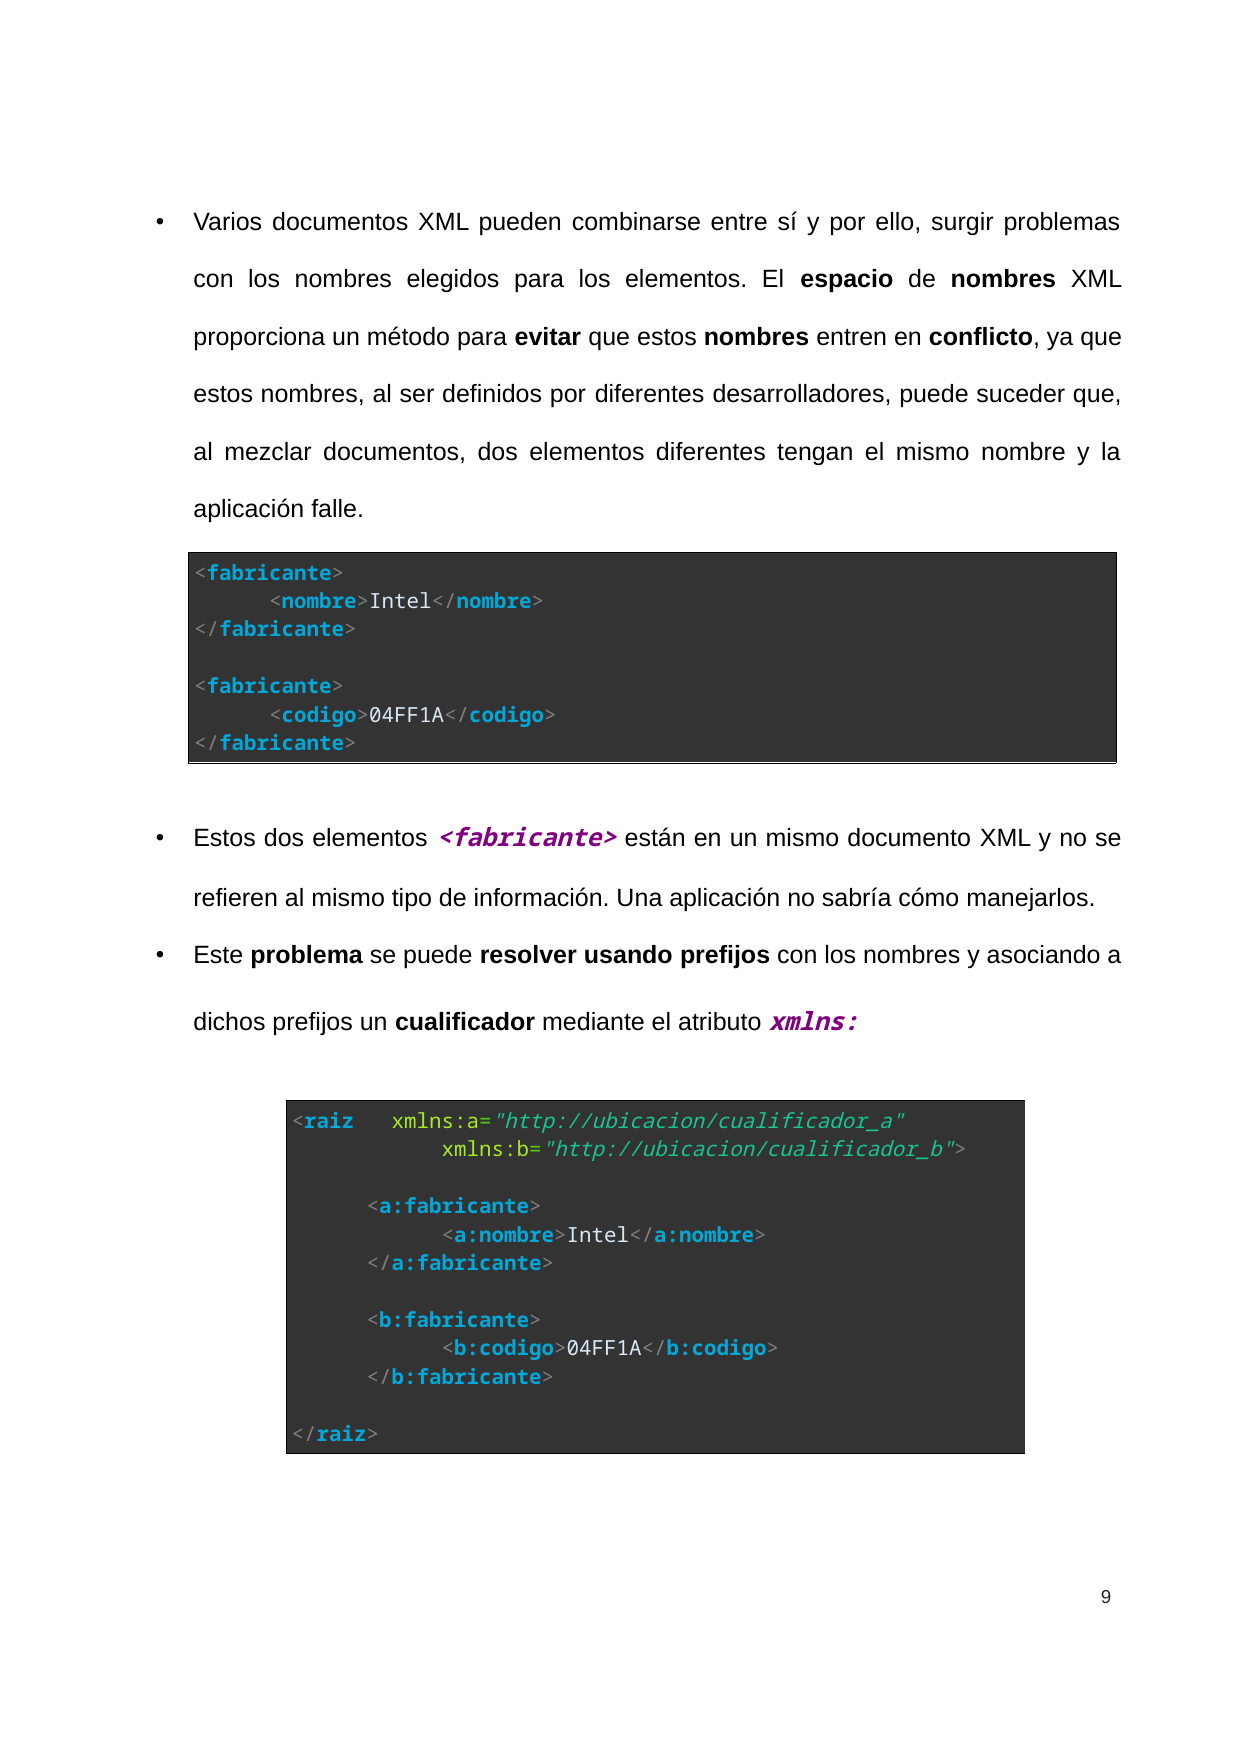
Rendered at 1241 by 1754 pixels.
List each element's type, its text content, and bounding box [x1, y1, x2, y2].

list Estos dos elementos <fabricante> están en un mismo documento XML y no se refieren al mismo tipo de información. Una aplicación no sabría cómo manejarlos. [156, 820, 1122, 912]
table_header <raiz xmlns:a="http://ubicacion/cualificador_a" xmlns:b="http://ubicacion/cualificador_b"> <a:fabricante> <a:nombre>Intel</a:nombre> </a:fabricante> <b:fabricante> <b:codigo>04FF1A</b:codigo> </b:fabricante> </raiz> [287, 1101, 1025, 1453]
list Este problema se puede resolver usando prefijos con los nombres y asociando a dichos prefijos un cualificador mediante el atributo xmlns: [156, 940, 1122, 1037]
list Varios documentos XML pueden combinarse entre sí y por ello, surgir problemas con los nombres elegidos para los elementos. El espacio de nombres XML proporciona un método para evitar que estos nombres entren en conflicto, ya que estos nombres, al ser definidos por diferentes desarrolladores, puede suceder que, al mezclar documentos, dos elementos diferentes tengan el mismo nombre y la aplicación falle. [156, 207, 1122, 523]
table_header <fabricante> <nombre>Intel</nombre> </fabricante> <fabricante> <codigo>04FF1A</codigo> </fabricante> [189, 553, 1116, 762]
